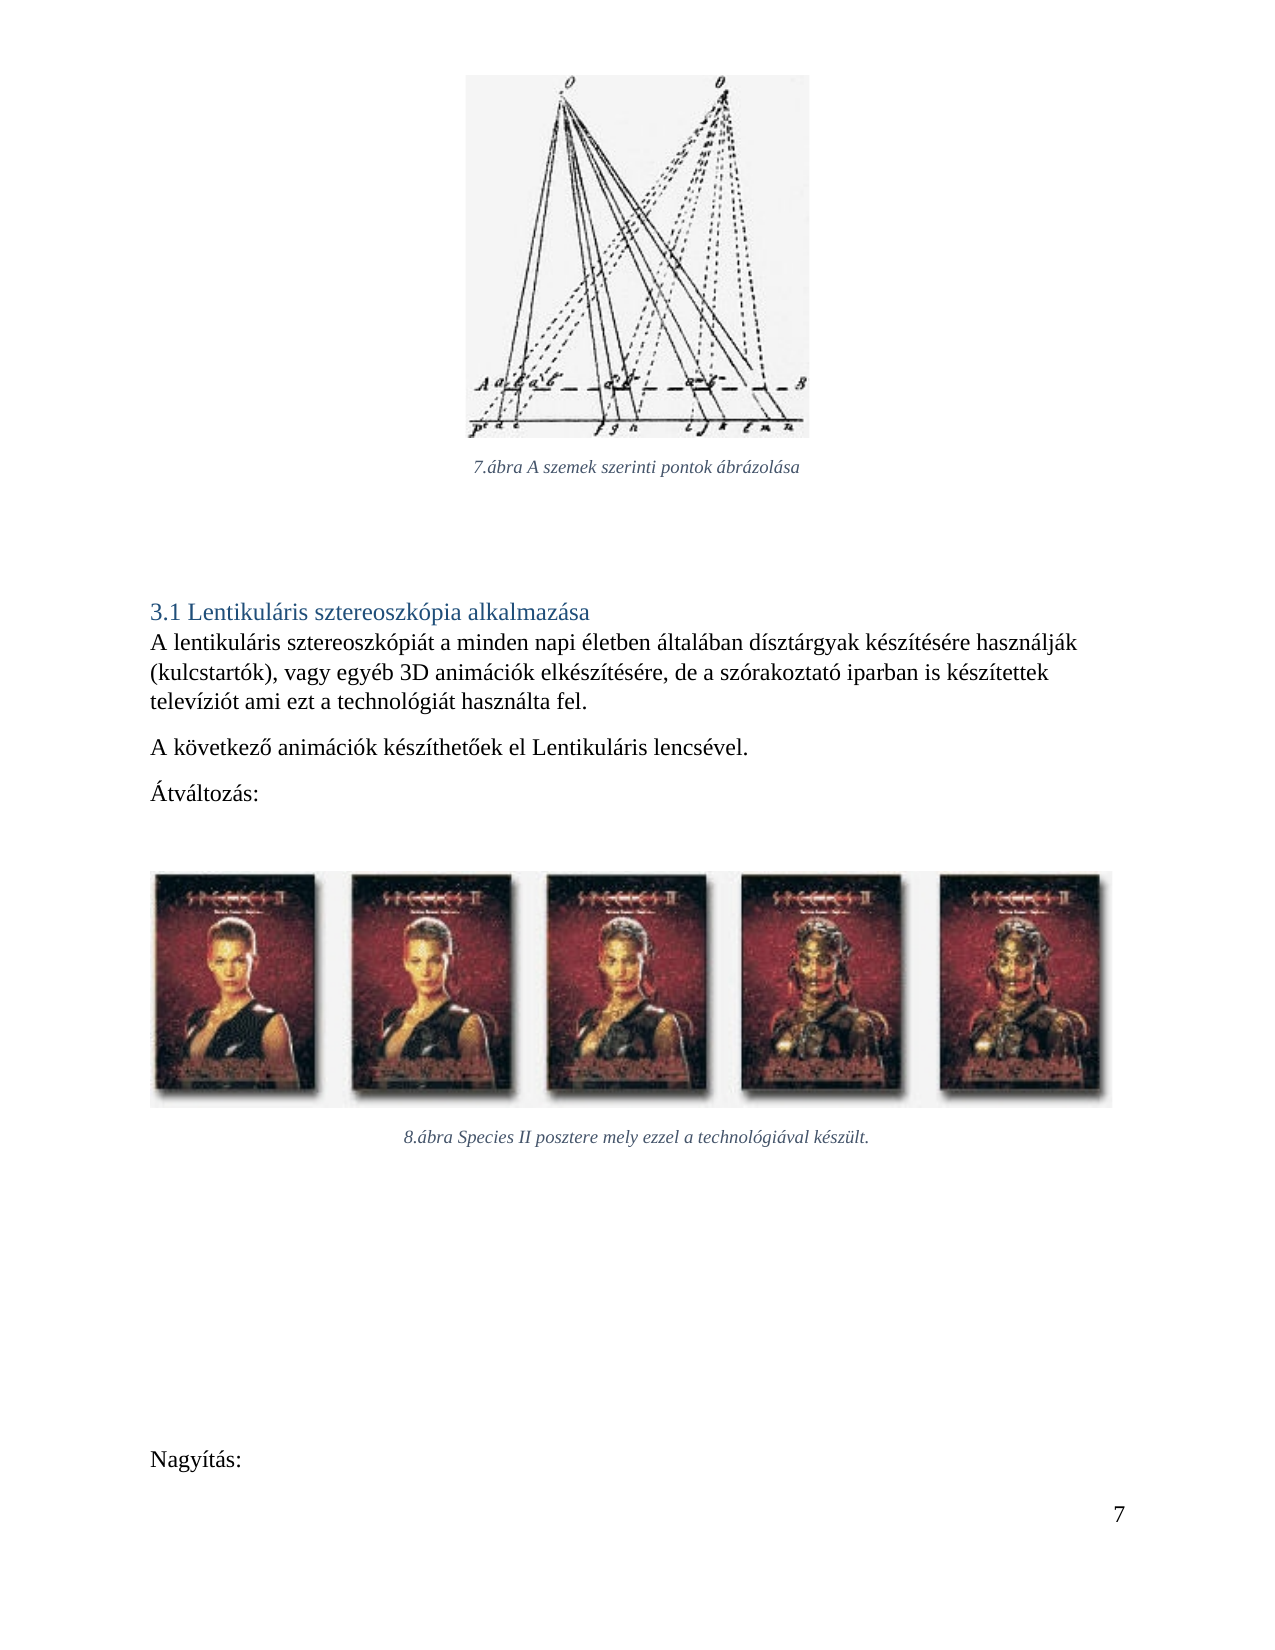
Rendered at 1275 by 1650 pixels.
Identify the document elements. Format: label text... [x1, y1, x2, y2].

text A lentikuláris sztereoszkópiát a minden napi életben általában dísztárgyak készítésére használják (kulcstartók), vagy egyéb 3D animációk elkészítésére, de a szórakoztató iparban is készítettek televíziót ami ezt a technológiát használta fel. [150, 628, 1125, 715]
subtitle 3.1 Lentikuláris sztereoszkópia alkalmazása [150, 597, 1125, 626]
text Átváltozás: [150, 779, 1125, 807]
text 7.ábra A szemek szerinti pontok ábrázolása [150, 456, 1125, 478]
text 8.ábra Species II posztere mely ezzel a technológiával készült. [150, 1126, 1125, 1148]
text Nagyítás: [150, 1445, 1125, 1473]
text A következő animációk készíthetőek el Lentikuláris lencsével. [150, 733, 1125, 761]
